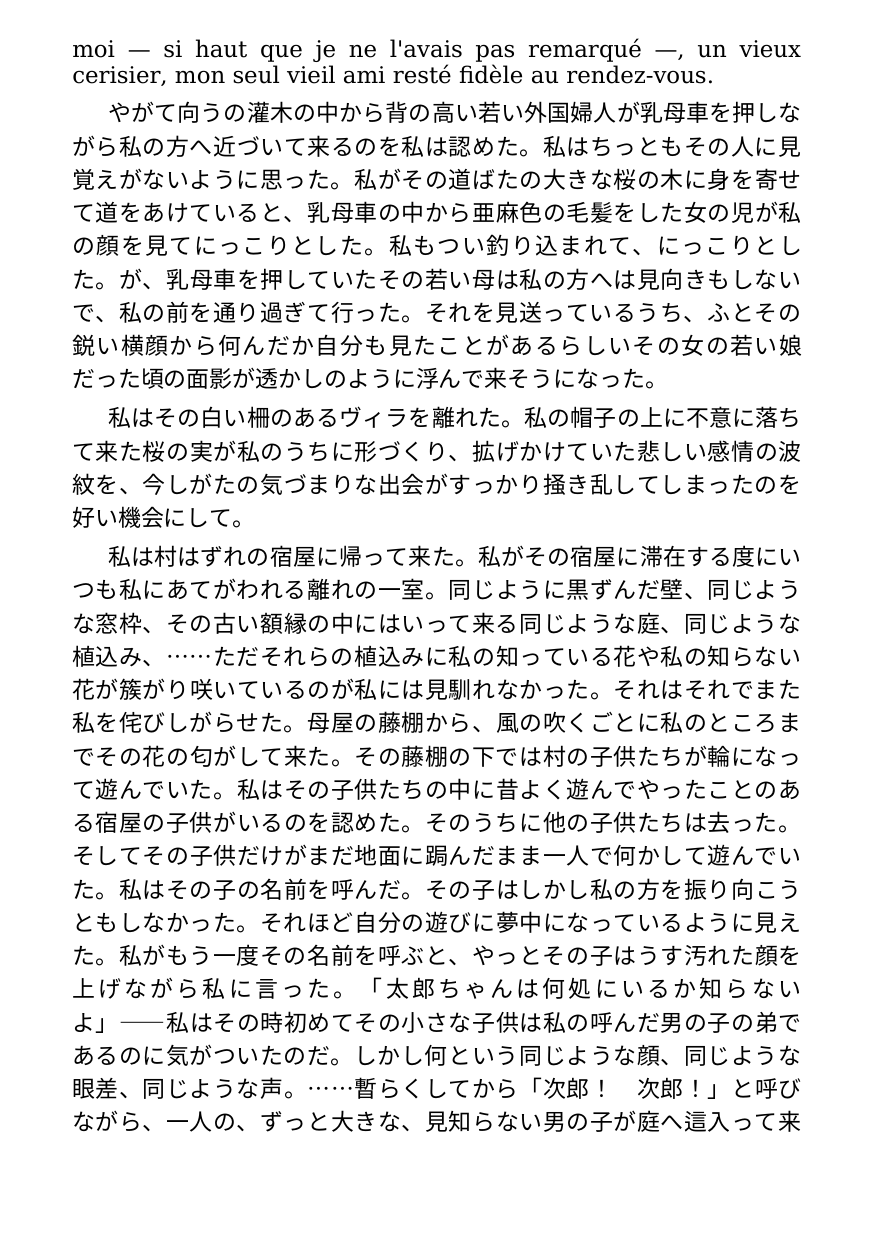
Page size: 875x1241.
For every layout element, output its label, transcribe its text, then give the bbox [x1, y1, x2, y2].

text 私はその白い柵のあるヴィラを離れた。私の帽子の上に不意に落ちて来た桜の実が私のうちに形づくり、拡げかけていた悲しい感情の波紋を、今しがたの気づまりな出会がすっかり掻き乱してしまったのを好い機会にして。 [72, 400, 802, 533]
text moi — si haut que je ne l'avais pas remarqué —, un vieux cerisier, mon seul vieil ami resté fidèle au rendez-vous. [72, 36, 802, 89]
text やがて向うの灌木の中から背の高い若い外国婦人が乳母車を押しながら私の方へ近づいて来るのを私は認めた。私はちっともその人に見覚えがないように思った。私がその道ばたの大きな桜の木に身を寄せて道をあけていると、乳母車の中から亜麻色の毛髪をした女の児が私の顔を見てにっこりとした。私もつい釣り込まれて、にっこりとした。が、乳母車を押していたその若い母は私の方へは見向きもしないで、私の前を通り過ぎて行った。それを見送っているうち、ふとその鋭い横顔から何んだか自分も見たことがあるらしいその女の若い娘だった頃の面影が透かしのように浮んで来そうになった。 [72, 95, 802, 394]
text 私は村はずれの宿屋に帰って来た。私がその宿屋に滞在する度にいつも私にあてがわれる離れの一室。同じように黒ずんだ壁、同じような窓枠、その古い額縁の中にはいって来る同じような庭、同じような植込み、……ただそれらの植込みに私の知っている花や私の知らない花が簇がり咲いているのが私には見馴れなかった。それはそれでまた私を侘びしがらせた。母屋の藤棚から、風の吹くごとに私のところまでその花の匂がして来た。その藤棚の下では村の子供たちが輪になって遊んでいた。私はその子供たちの中に昔よく遊んでやったことのある宿屋の子供がいるのを認めた。そのうちに他の子供たちは去った。そしてその子供だけがまだ地面に跼んだまま一人で何かして遊んでいた。私はその子の名前を呼んだ。その子はしかし私の方を振り向こうともしなかった。それほど自分の遊びに夢中になっているように見えた。私がもう一度その名前を呼ぶと、やっとその子はうす汚れた顔を上げながら私に言った。「太郎ちゃんは何処にいるか知らないよ」――私はその時初めてその小さな子供は私の呼んだ男の子の弟であるのに気がついたのだ。しかし何という同じような顔、同じような眼差、同じような声。……暫らくしてから「次郎！ 次郎！」と呼びながら、一人の、ずっと大きな、見知らない男の子が庭へ這入って来 [72, 539, 802, 1137]
